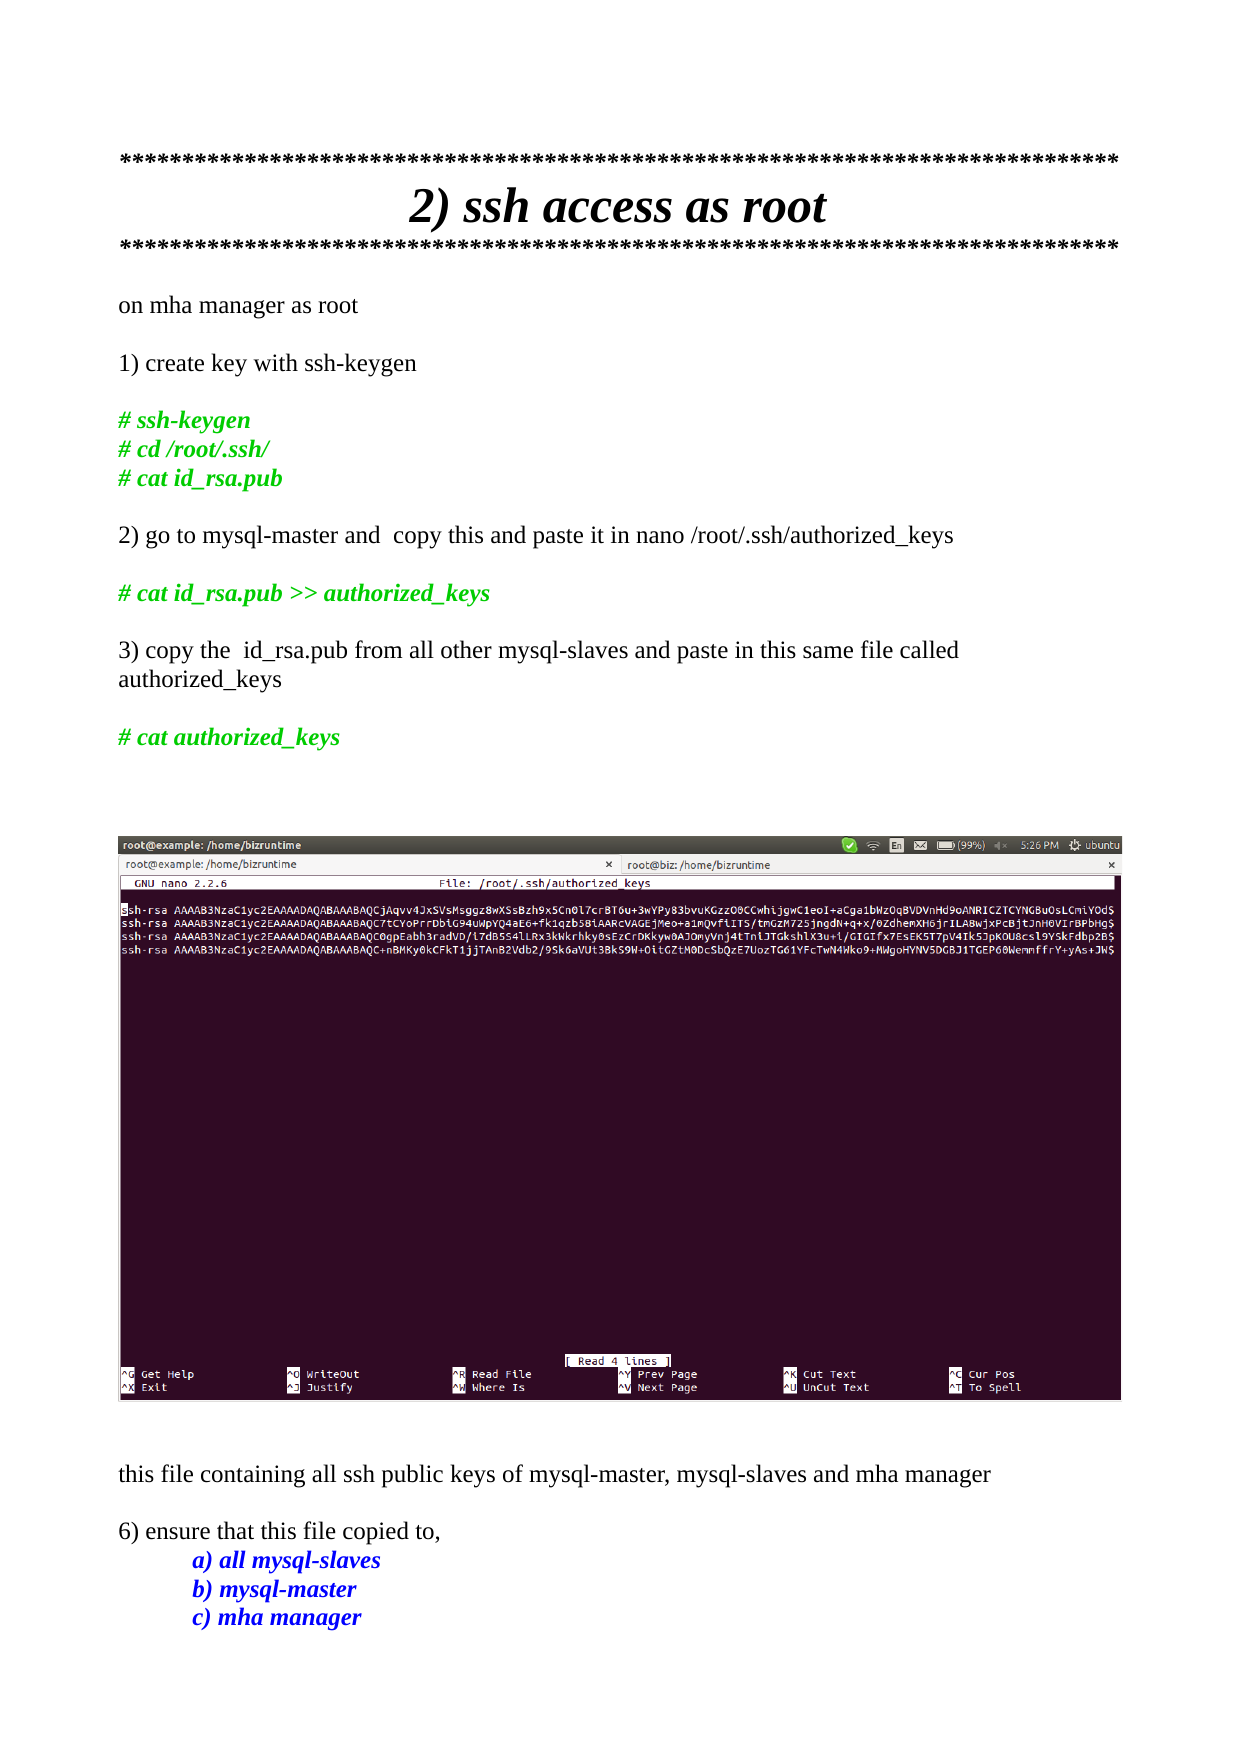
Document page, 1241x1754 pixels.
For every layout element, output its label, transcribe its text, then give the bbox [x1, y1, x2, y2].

text a) all mysql-slaves [118, 1545, 1122, 1574]
picture [118, 836, 1123, 1402]
text 1) create key with ssh-keygen [118, 348, 1122, 377]
text # cat id_rsa.pub >> authorized_keys [118, 578, 1122, 607]
text # cat id_rsa.pub [118, 463, 1122, 492]
text ******************************************************************************** [118, 233, 1122, 262]
text 2) go to mysql-master and copy this and paste it in nano /root/.ssh/authorized_keys [118, 521, 1122, 549]
text 3) copy the id_rsa.pub from all other mysql-slaves and paste in this same file called authorized_keys [118, 636, 1122, 693]
text this file containing all ssh public keys of mysql-master, mysql-slaves and mha manager [118, 1459, 1122, 1487]
text b) mysql-master [118, 1574, 1122, 1602]
text 2) ssh access as root [118, 176, 1122, 233]
text # cd /root/.ssh/ [118, 434, 1122, 463]
text ******************************************************************************** [118, 147, 1122, 176]
text on mha manager as root [118, 291, 1122, 319]
text # ssh-keygen [118, 406, 1122, 434]
text c) mha manager [118, 1602, 1122, 1631]
text # cat authorized_keys [118, 722, 1122, 751]
text 6) ensure that this file copied to, [118, 1516, 1122, 1545]
